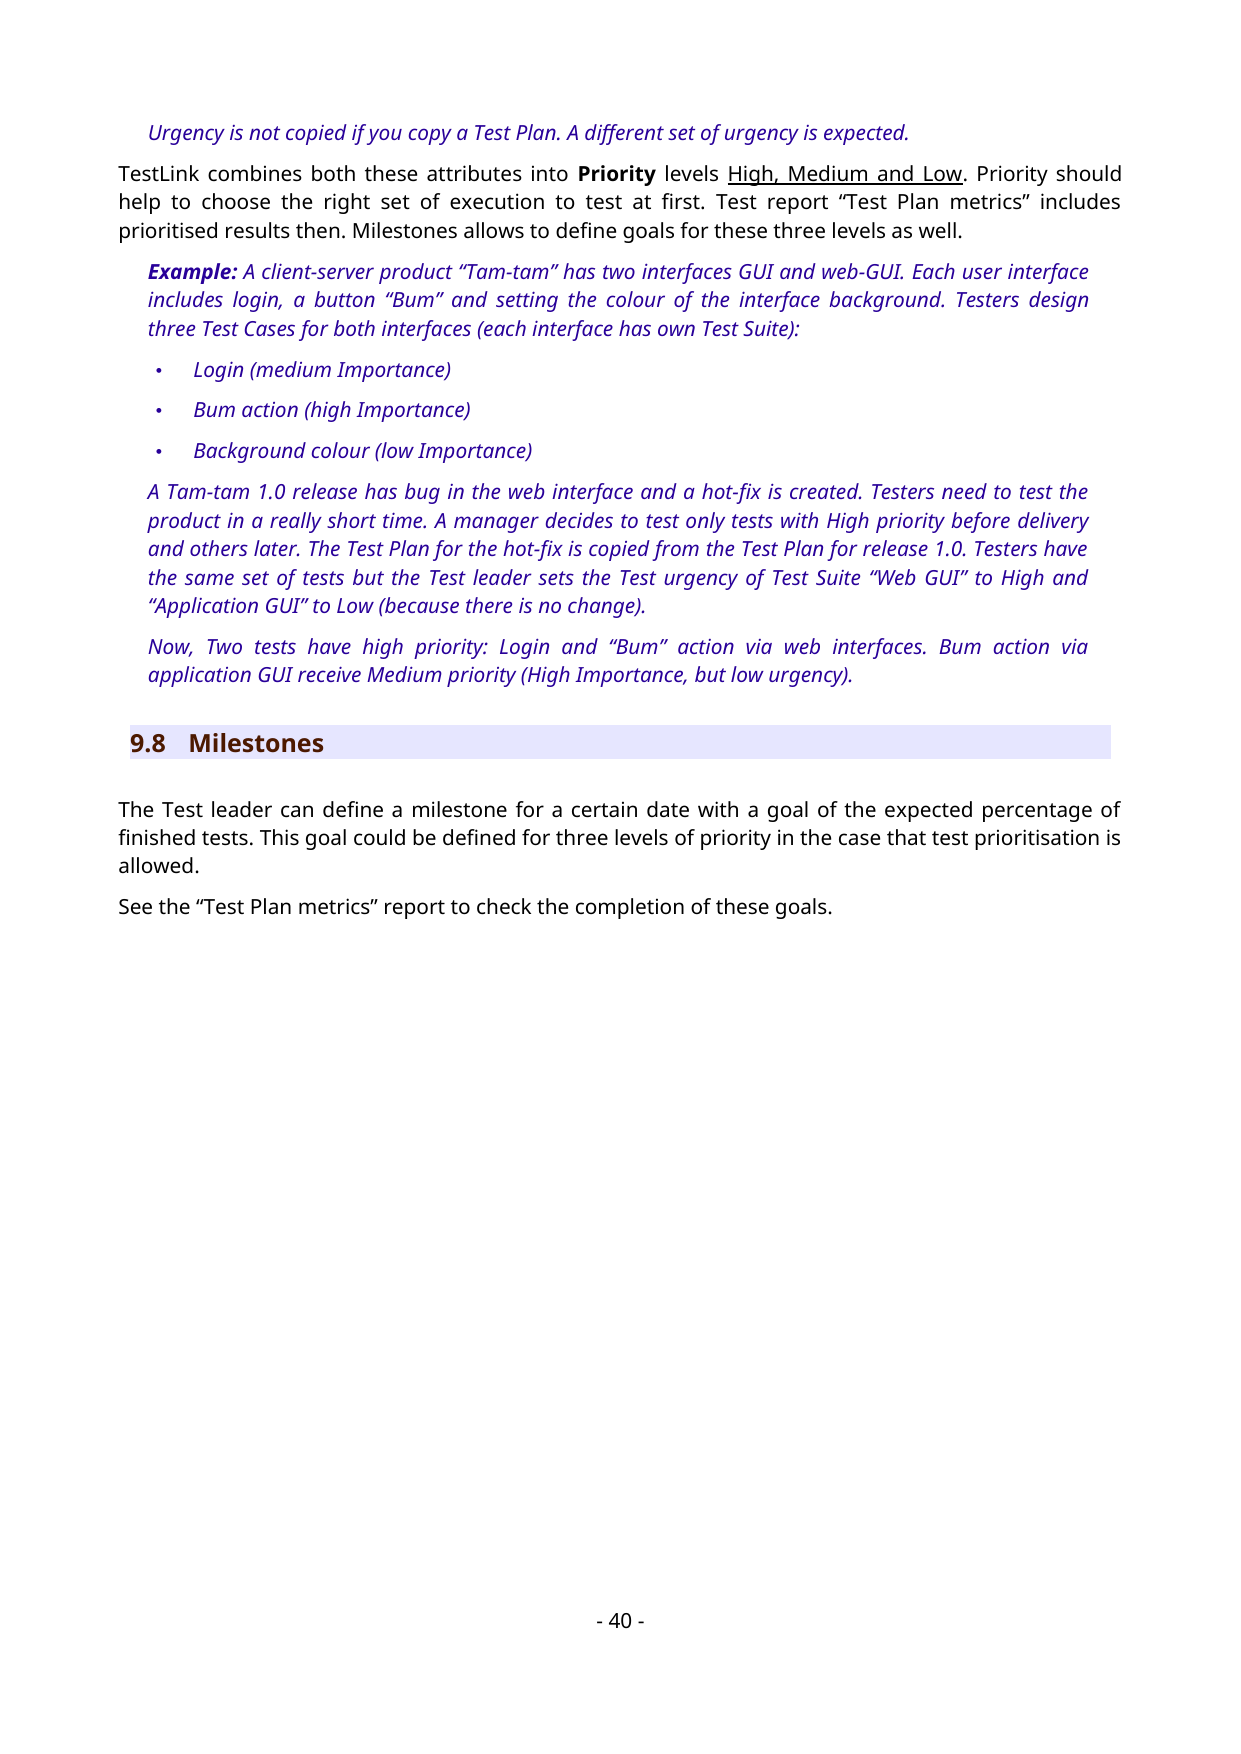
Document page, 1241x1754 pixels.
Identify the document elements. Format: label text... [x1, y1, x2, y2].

list Bum action (high Importance) [156, 396, 1122, 424]
subtitle Milestones [130, 725, 1111, 759]
text Urgency is not copied if you copy a Test Plan. A different set of urgency is expected. [148, 118, 1093, 147]
text See the “Test Plan metrics” report to check the completion of these goals. [118, 892, 1122, 921]
text A Tam-tam 1.0 release has bug in the web interface and a hot-fix is created. Testers need to test the product in a really short time. A manager decides to test only tests with High priority before delivery and others later. The Test Plan for the hot-fix is copied from the Test Plan for release 1.0. Testers have the same set of tests but the Test leader sets the Test urgency of Test Suite “Web GUI” to High and “Application GUI” to Low (because there is no change). [148, 477, 1093, 620]
text The Test leader can define a milestone for a certain date with a goal of the expected percentage of finished tests. This goal could be defined for three levels of priority in the case that test prioritisation is allowed. [118, 795, 1122, 880]
text Now, Two tests have high priority: Login and “Bum” action via web interfaces. Bum action via application GUI receive Medium priority (High Importance, but low urgency). [148, 632, 1093, 689]
list Login (medium Importance) [156, 355, 1122, 383]
text TestLink combines both these attributes into Priority levels High, Medium and Low. Priority should help to choose the right set of execution to test at first. Test report “Test Plan metrics” includes prioritised results then. Milestones allows to define goals for these three levels as well. [118, 159, 1122, 244]
list Background colour (low Importance) [156, 437, 1122, 465]
text Example: A client-server product “Tam-tam” has two interfaces GUI and web-GUI. Each user interface includes login, a button “Bum” and setting the colour of the interface background. Testers design three Test Cases for both interfaces (each interface has own Test Suite): [148, 257, 1093, 342]
